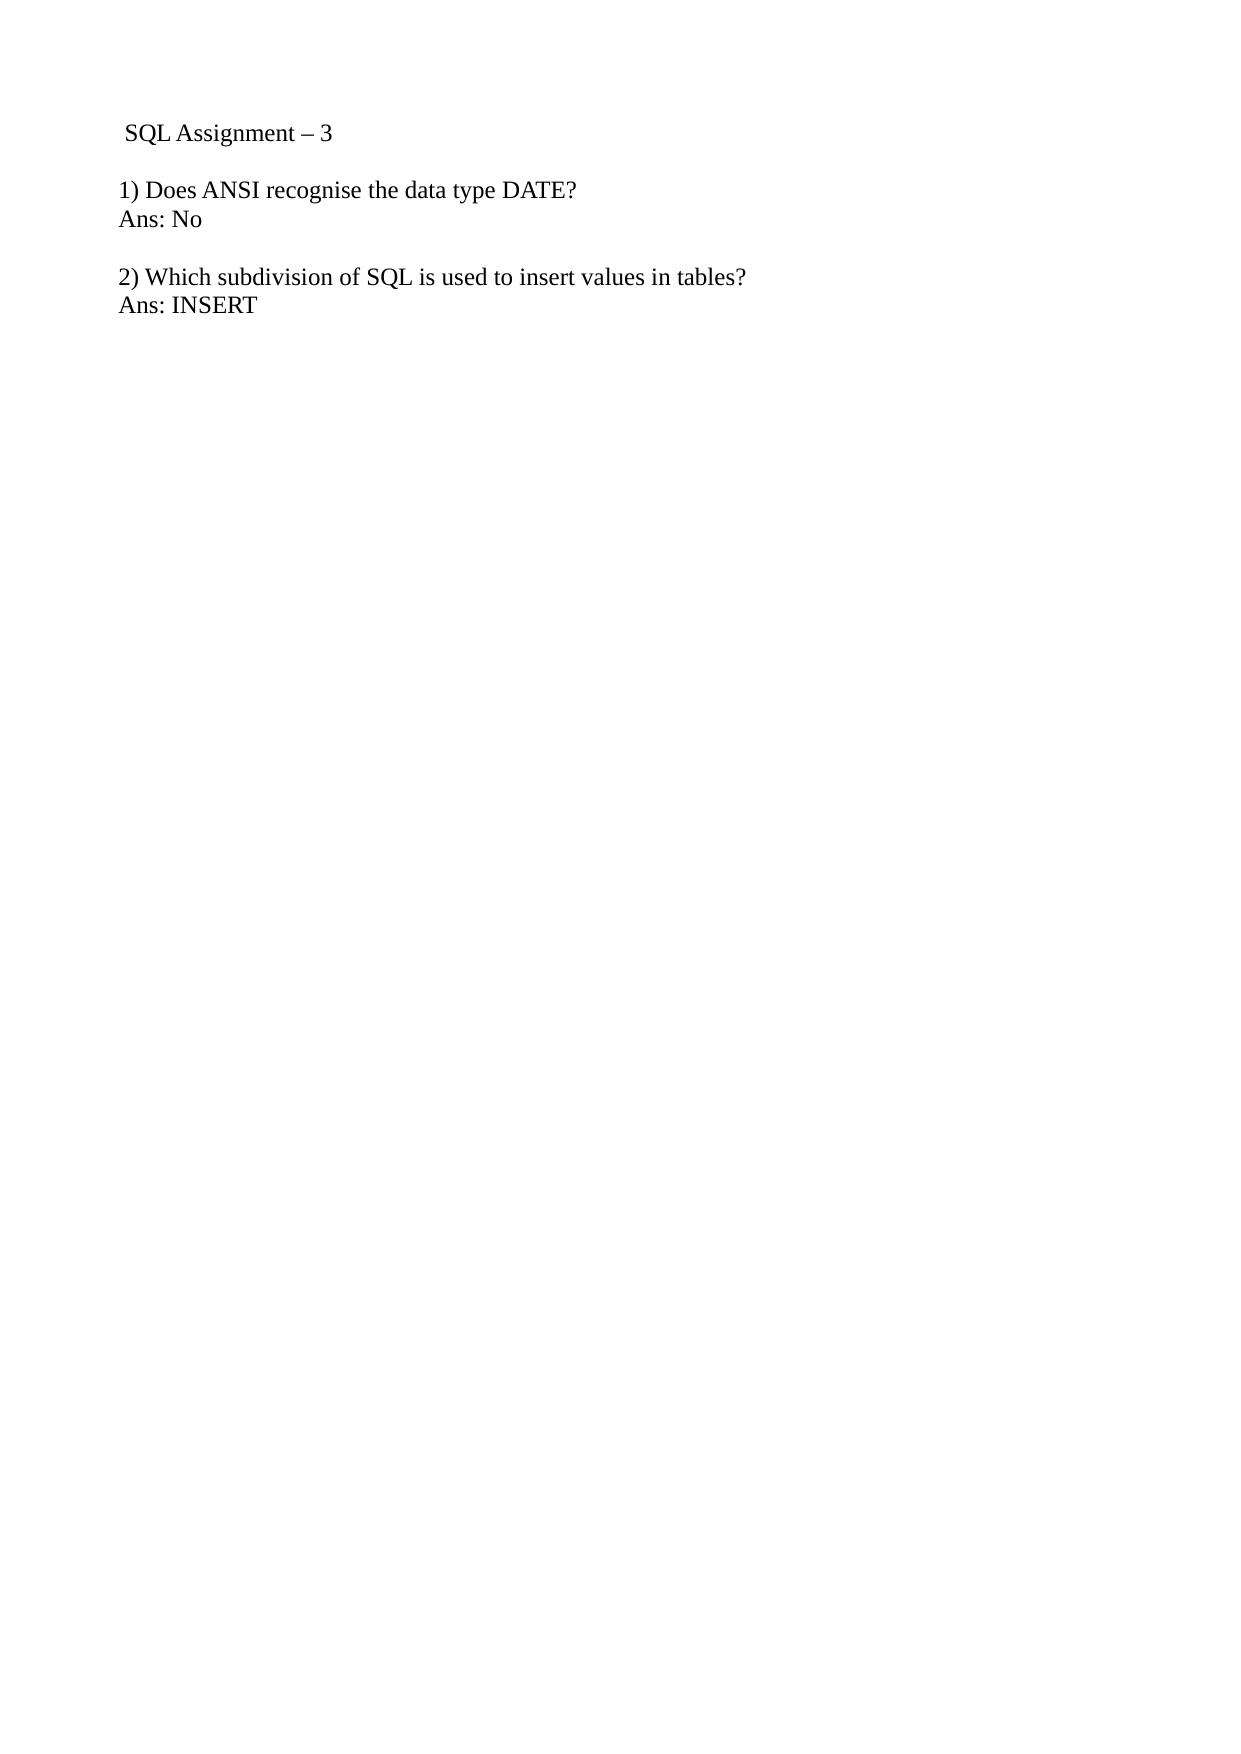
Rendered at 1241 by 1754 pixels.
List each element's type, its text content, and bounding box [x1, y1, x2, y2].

text SQL Assignment – 3 [118, 118, 1122, 147]
text 1) Does ANSI recognise the data type DATE? [118, 176, 1122, 204]
text Ans: No [118, 204, 1122, 233]
text Ans: INSERT [118, 291, 1122, 319]
text 2) Which subdivision of SQL is used to insert values in tables? [118, 262, 1122, 291]
